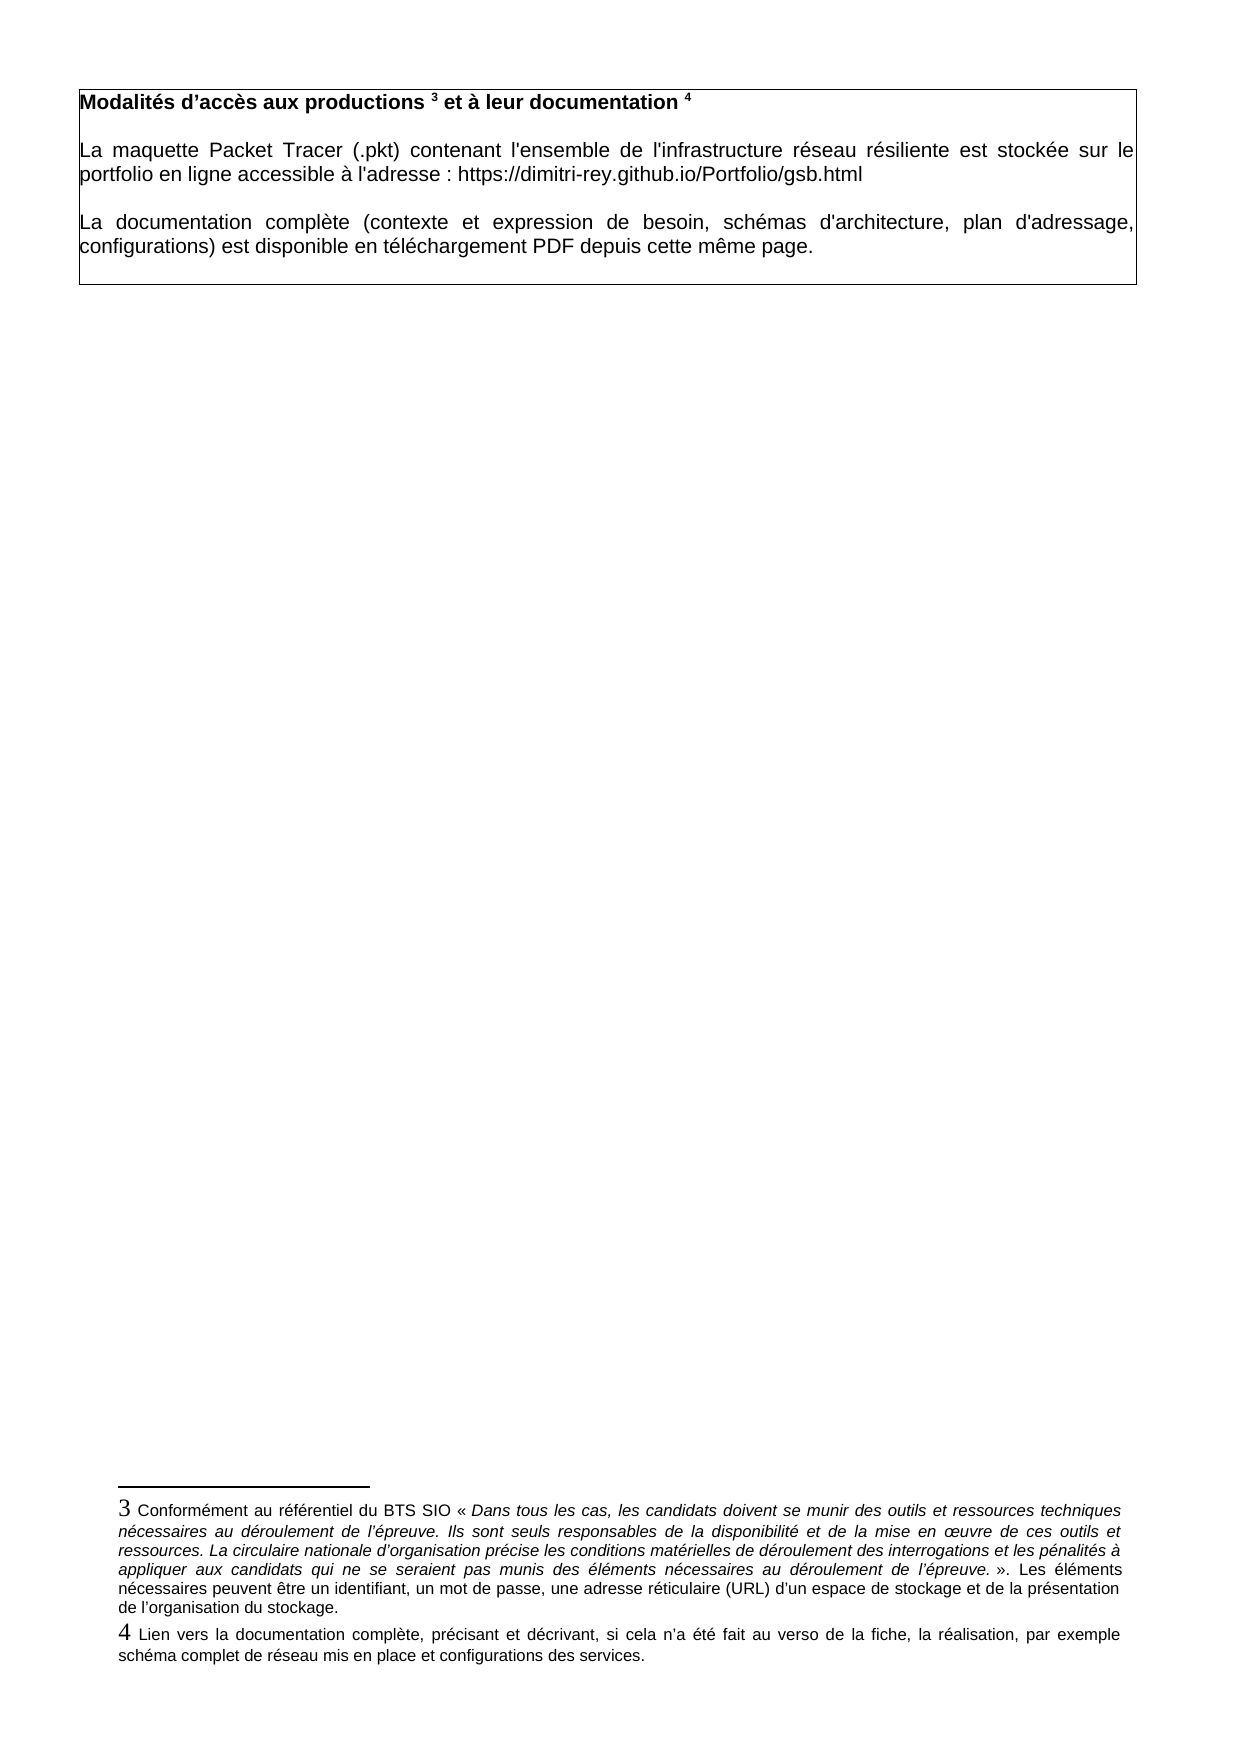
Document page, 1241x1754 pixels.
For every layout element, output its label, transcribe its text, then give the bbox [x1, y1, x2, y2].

table_cell Modalités d’accès aux productions et à leur documentation La maquette Packet Tracer (.pkt) contenant l'ensemble de l'infrastructure réseau résiliente est stockée sur le portfolio en ligne accessible à l'adresse : https://dimitri-rey.github.io/Portfolio/gsb.html La documentation complète (contexte et expression de besoin, schémas d'architecture, plan d'adressage, configurations) est disponible en téléchargement PDF depuis cette même page. [80, 90, 1136, 284]
